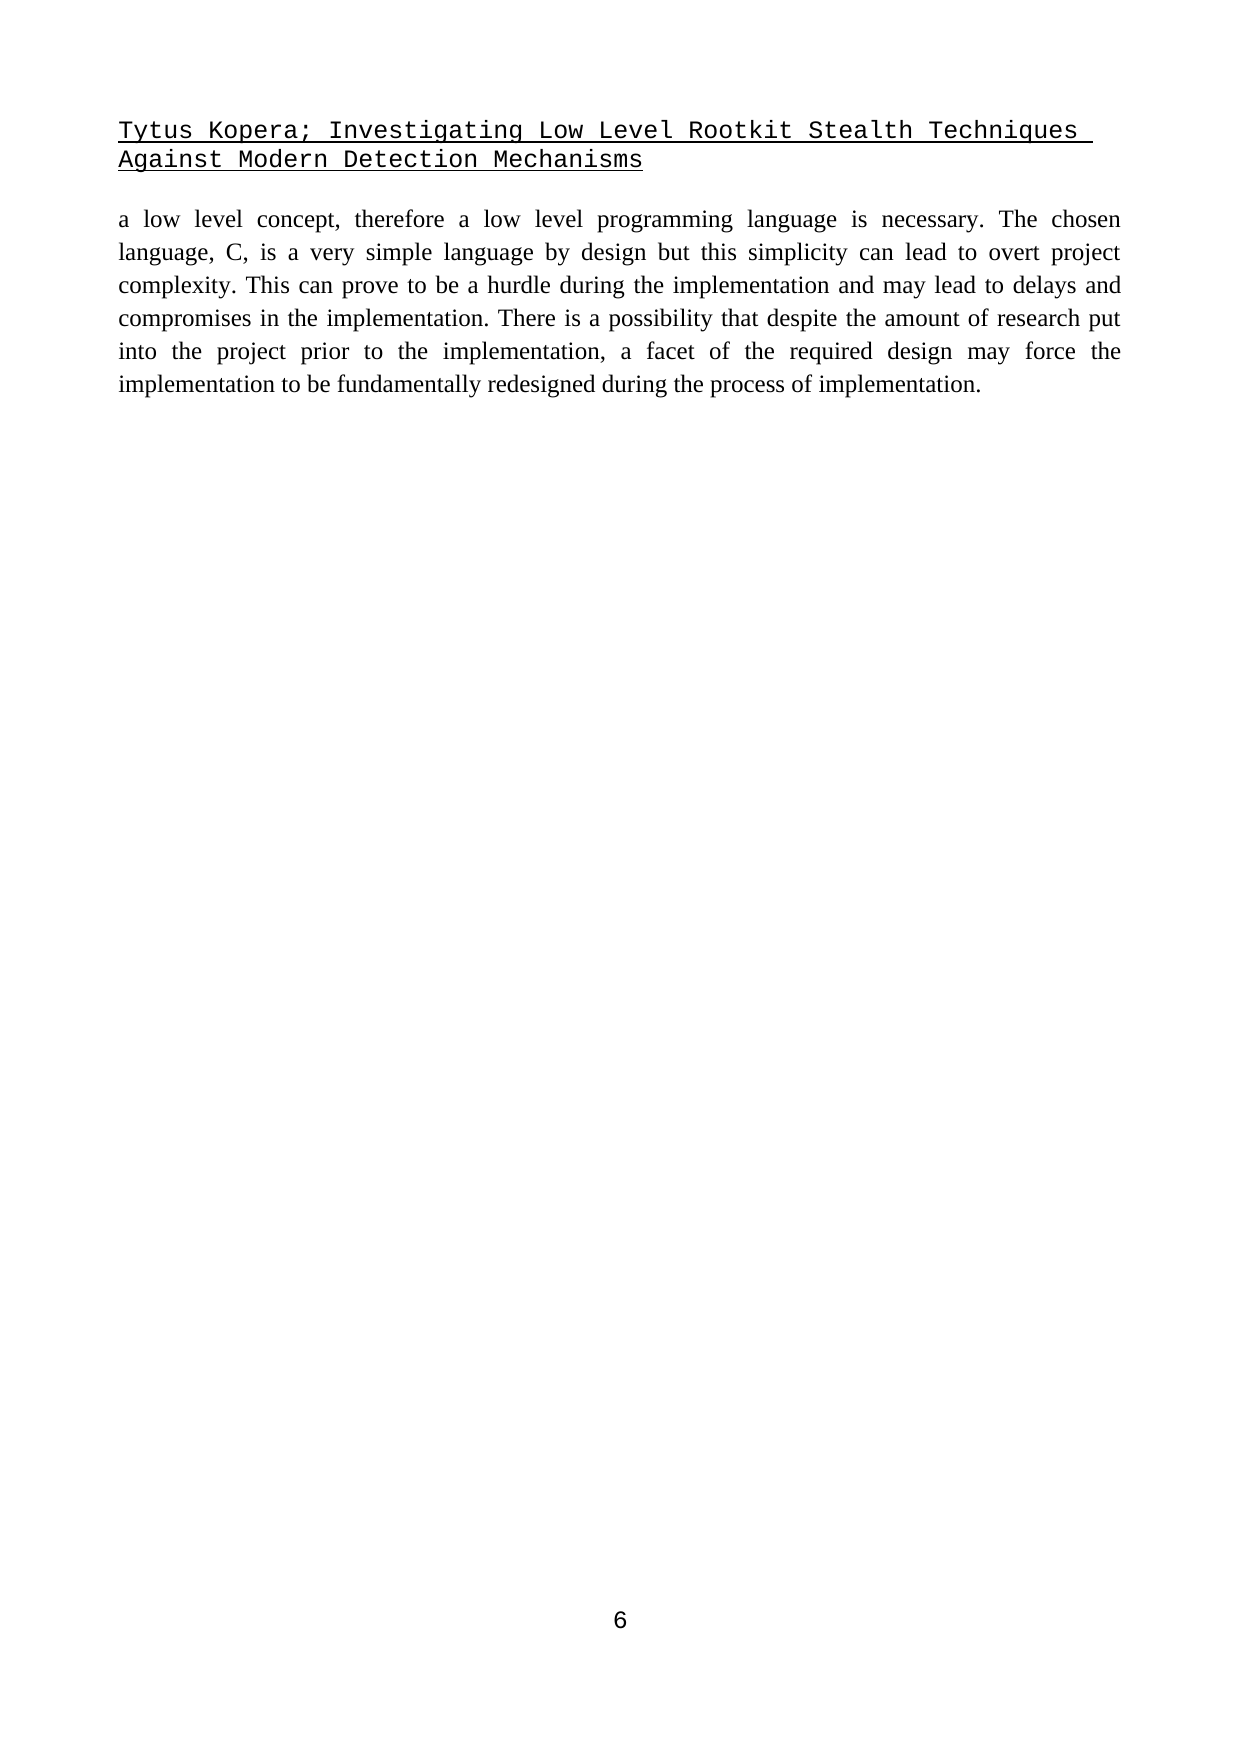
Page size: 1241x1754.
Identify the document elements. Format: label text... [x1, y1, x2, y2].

text a low level concept, therefore a low level programming language is necessary. The chosen language, C, is a very simple language by design but this simplicity can lead to overt project complexity. This can prove to be a hurdle during the implementation and may lead to delays and compromises in the implementation. There is a possibility that despite the amount of research put into the project prior to the implementation, a facet of the required design may force the implementation to be fundamentally redesigned during the process of implementation. [118, 204, 1122, 398]
